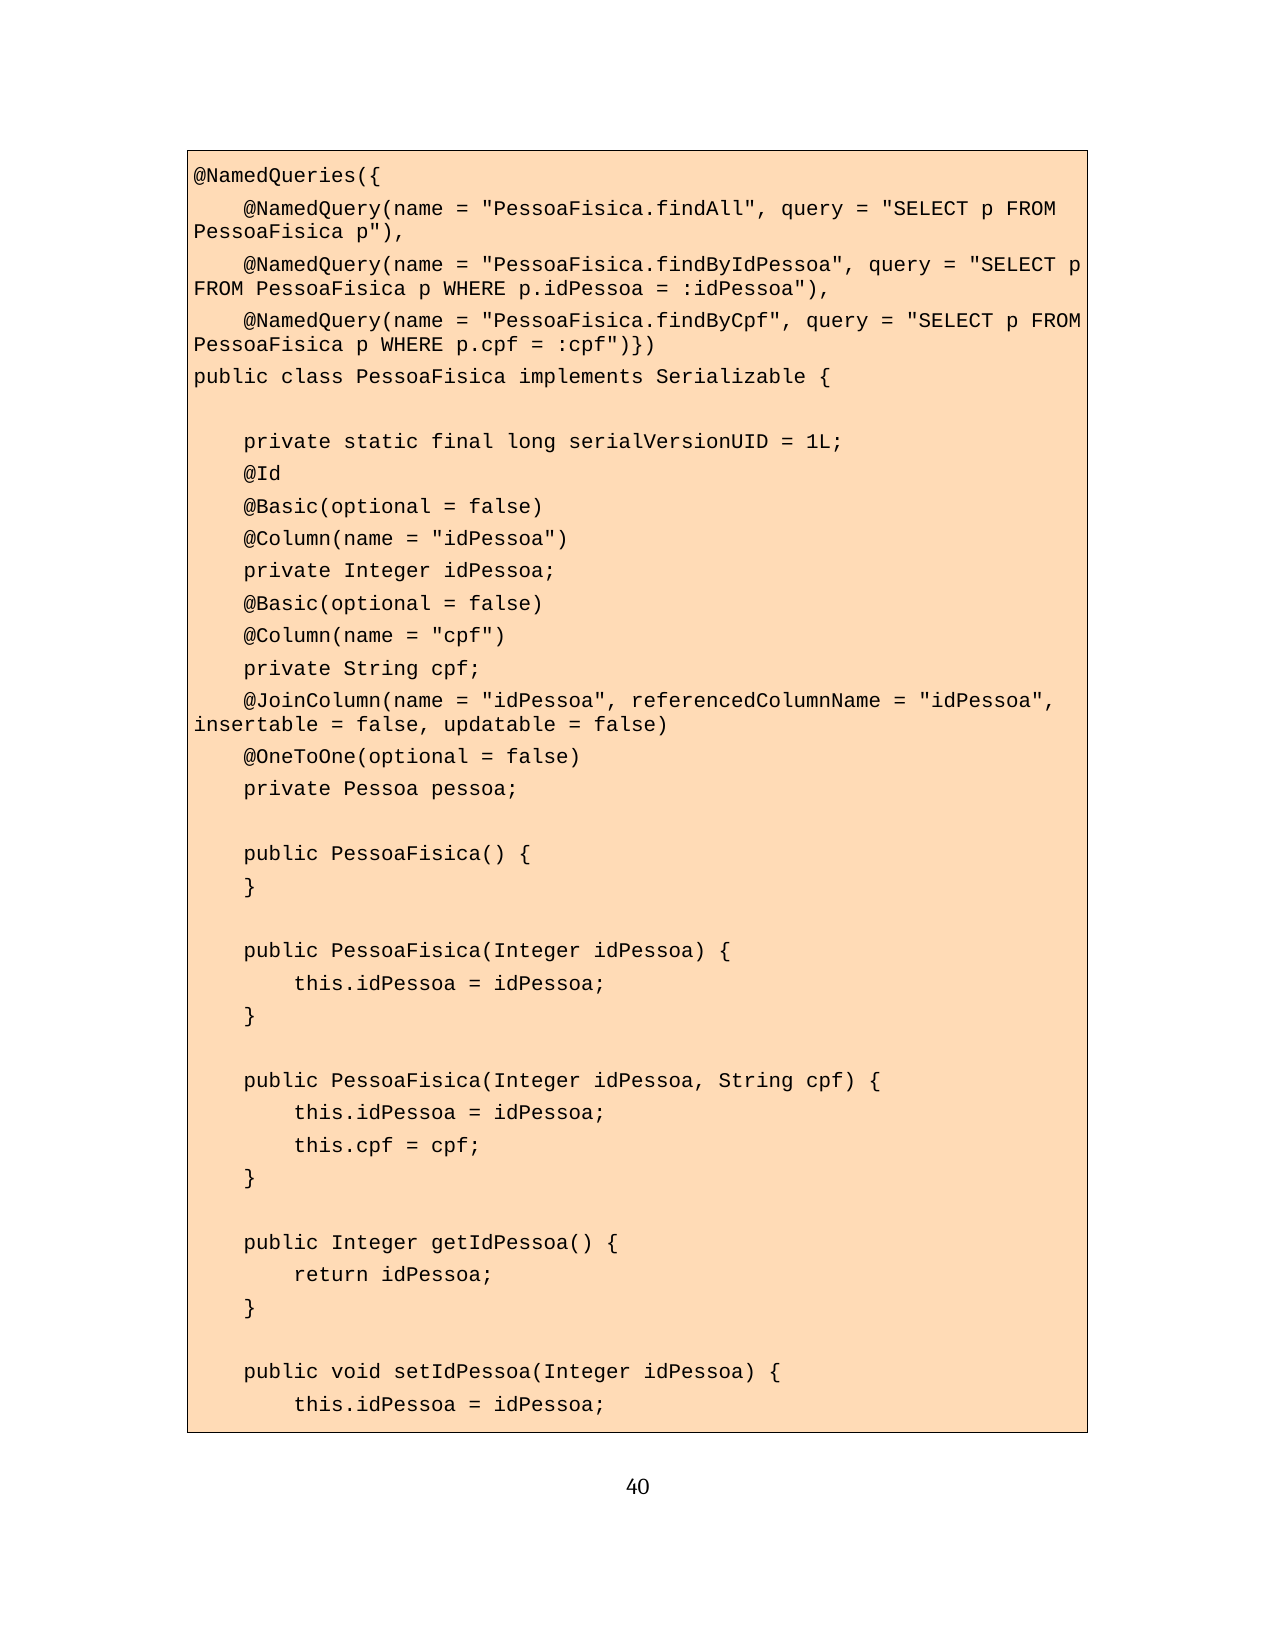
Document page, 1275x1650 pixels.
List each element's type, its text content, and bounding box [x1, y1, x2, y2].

table_header @NamedQueries({ @NamedQuery(name = "PessoaFisica.findAll", query = "SELECT p FROM PessoaFisica p"), @NamedQuery(name = "PessoaFisica.findByIdPessoa", query = "SELECT p FROM PessoaFisica p WHERE p.idPessoa = :idPessoa"), @NamedQuery(name = "PessoaFisica.findByCpf", query = "SELECT p FROM PessoaFisica p WHERE p.cpf = :cpf")}) public class PessoaFisica implements Serializable { private static final long serialVersionUID = 1L; @Id @Basic(optional = false) @Column(name = "idPessoa") private Integer idPessoa; @Basic(optional = false) @Column(name = "cpf") private String cpf; @JoinColumn(name = "idPessoa", referencedColumnName = "idPessoa", insertable = false, updatable = false) @OneToOne(optional = false) private Pessoa pessoa; public PessoaFisica() { } public PessoaFisica(Integer idPessoa) { this.idPessoa = idPessoa; } public PessoaFisica(Integer idPessoa, String cpf) { this.idPessoa = idPessoa; this.cpf = cpf; } public Integer getIdPessoa() { return idPessoa; } public void setIdPessoa(Integer idPessoa) { this.idPessoa = idPessoa; [188, 151, 1087, 1432]
